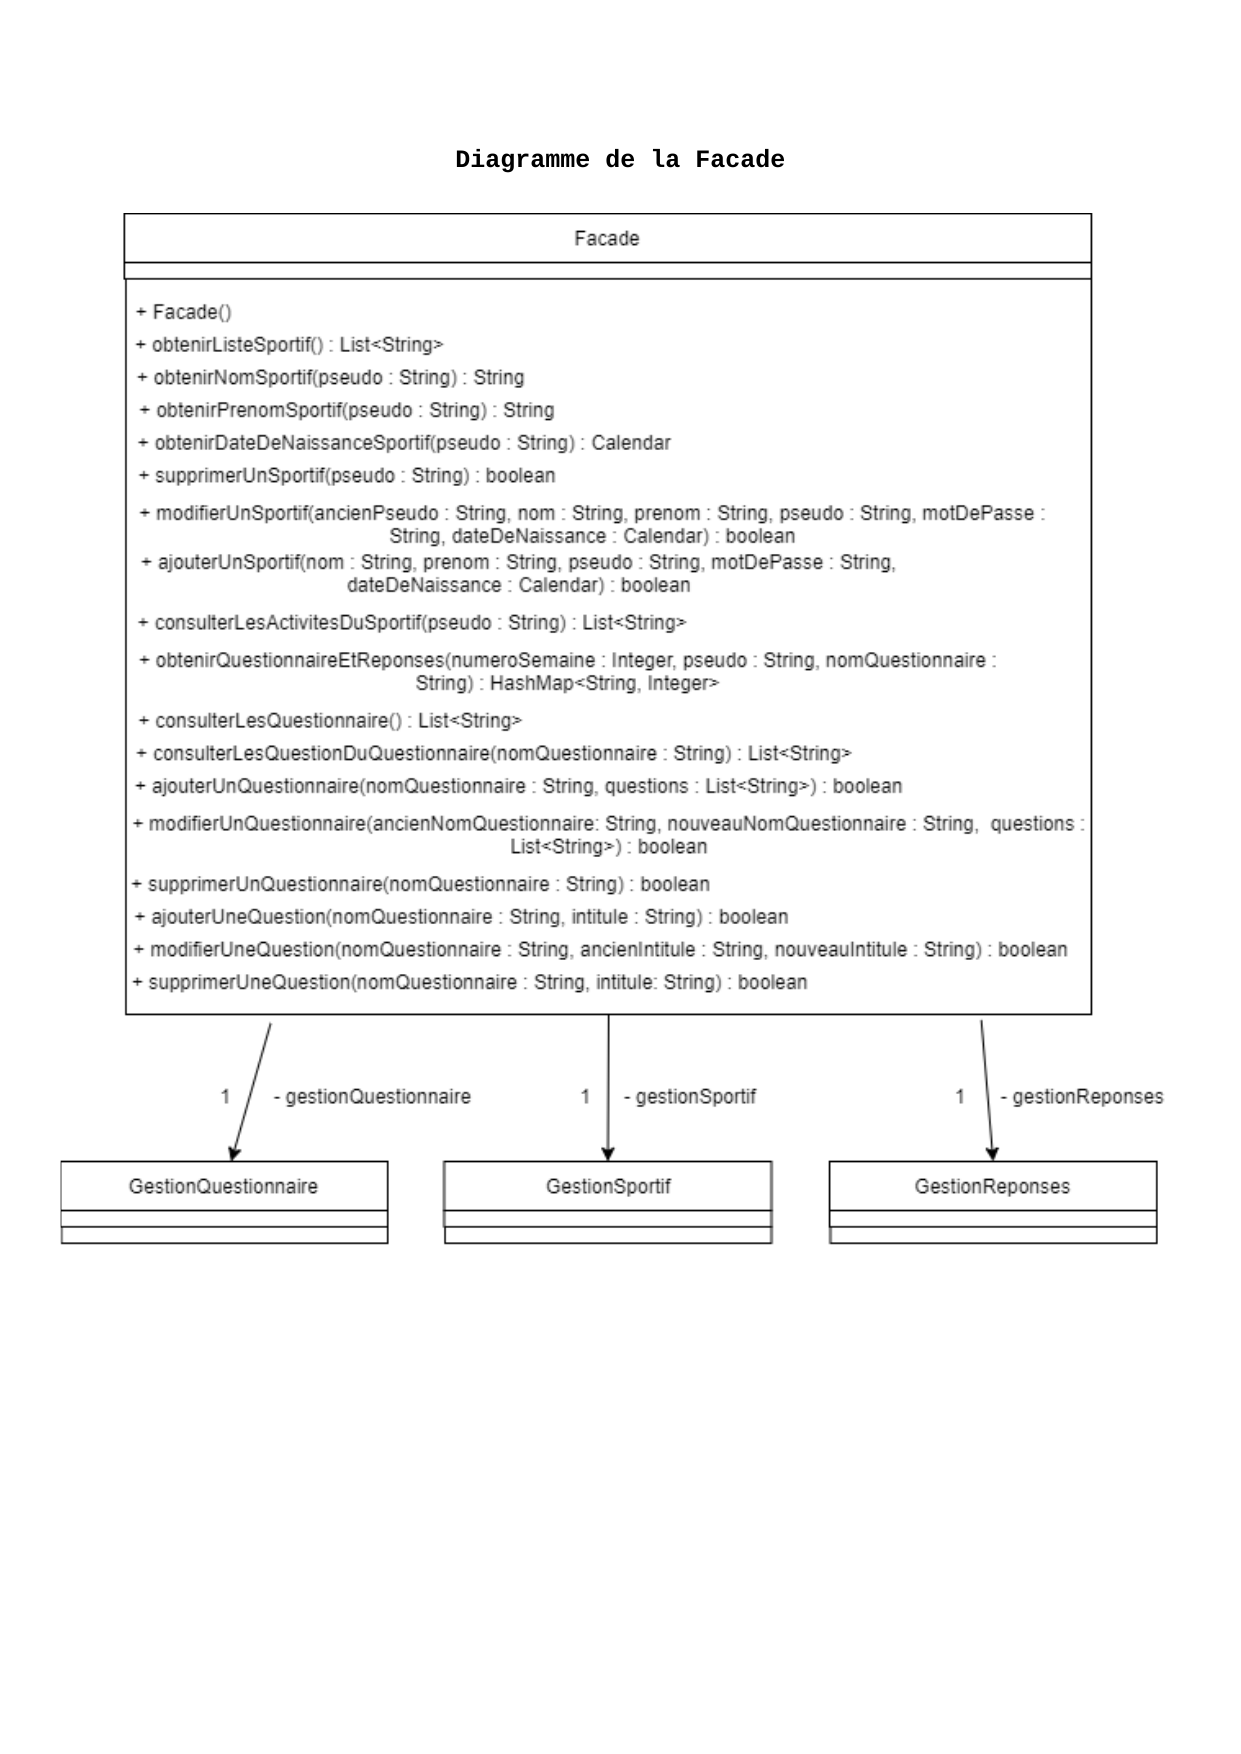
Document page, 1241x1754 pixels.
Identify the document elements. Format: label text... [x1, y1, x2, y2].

text Diagramme de la Facade [118, 146, 1122, 175]
picture [60, 213, 1176, 1246]
